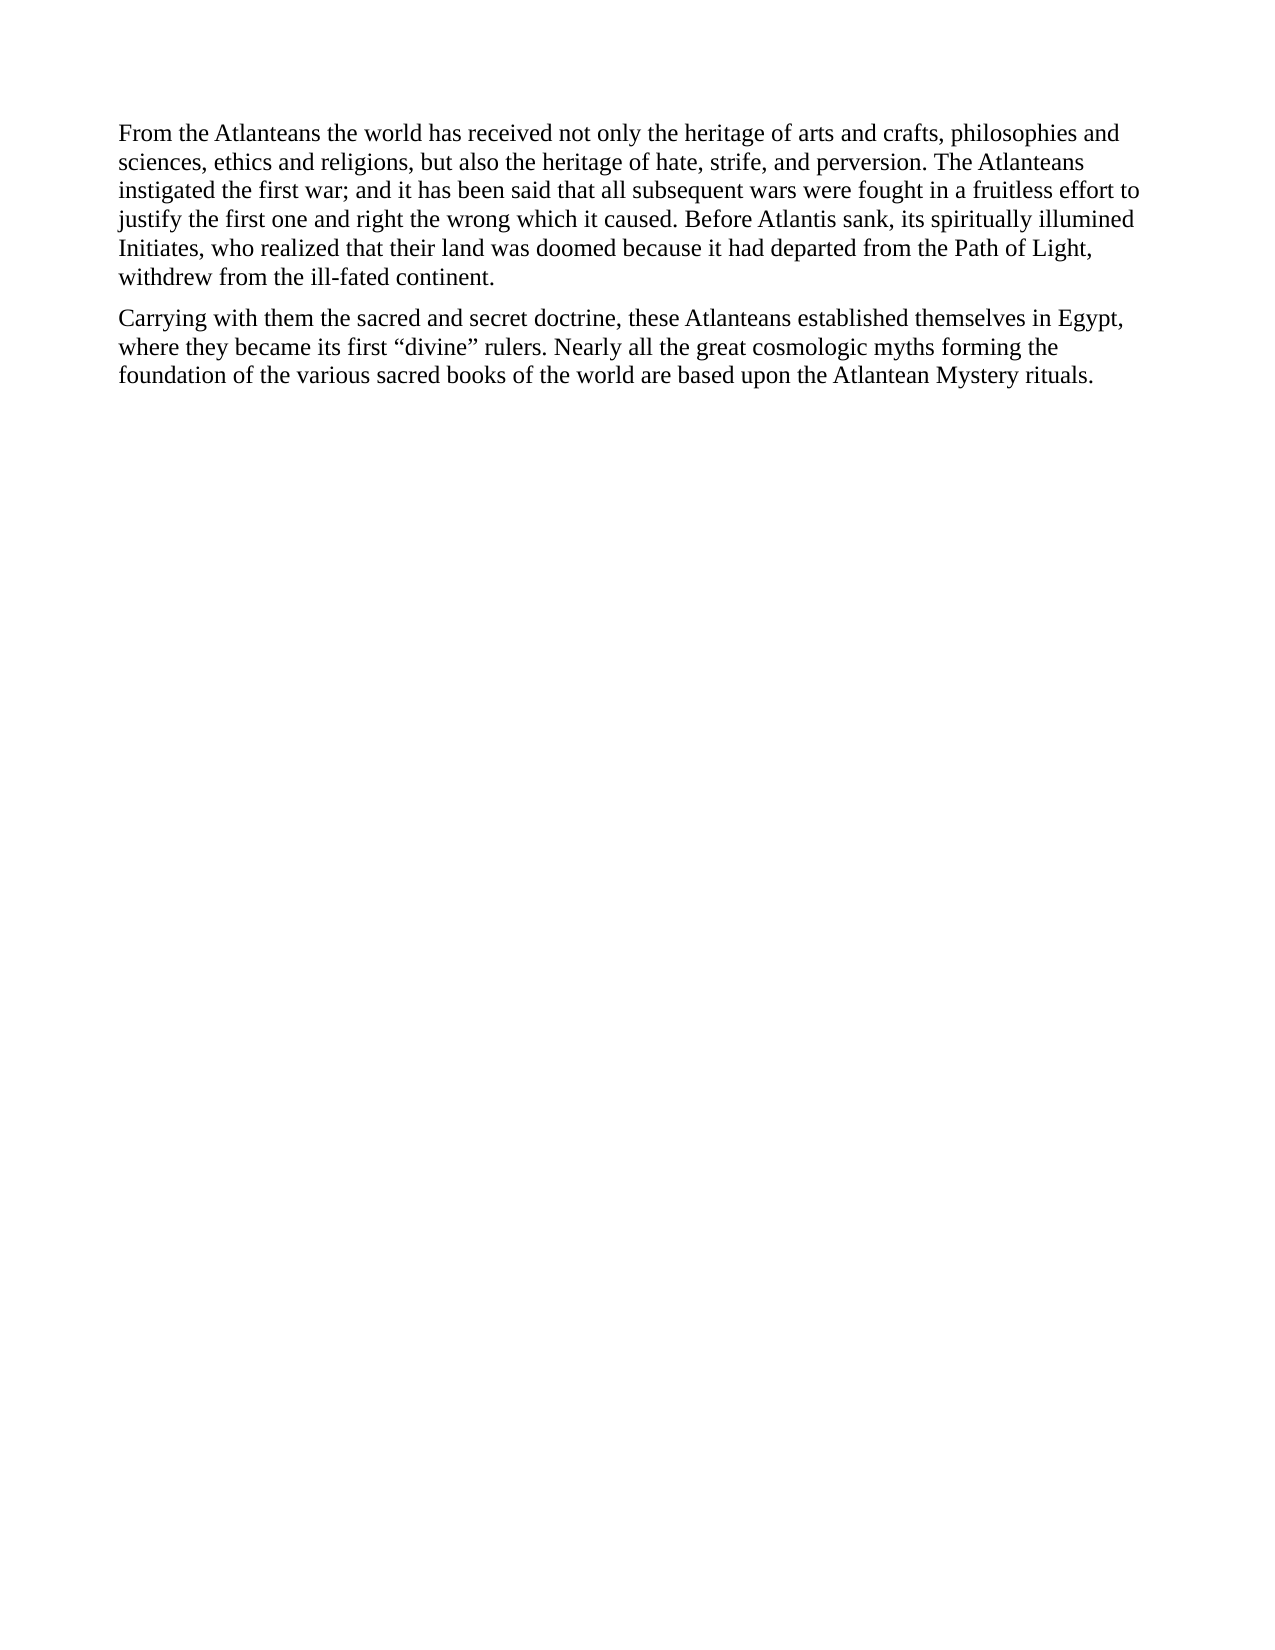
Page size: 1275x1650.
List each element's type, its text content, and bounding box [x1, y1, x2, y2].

text From the Atlanteans the world has received not only the heritage of arts and crafts, philosophies and sciences, ethics and religions, but also the heritage of hate, strife, and perversion. The Atlanteans instigated the first war; and it has been said that all subsequent wars were fought in a fruitless effort to justify the first one and right the wrong which it caused. Before Atlantis sank, its spiritually illumined Initiates, who realized that their land was doomed because it had departed from the Path of Light, withdrew from the ill-fated continent. [118, 118, 1157, 291]
text Carrying with them the sacred and secret doctrine, these Atlanteans established themselves in Egypt, where they became its first “divine” rulers. Nearly all the great cosmologic myths forming the foundation of the various sacred books of the world are based upon the Atlantean Mystery rituals. [118, 303, 1157, 389]
